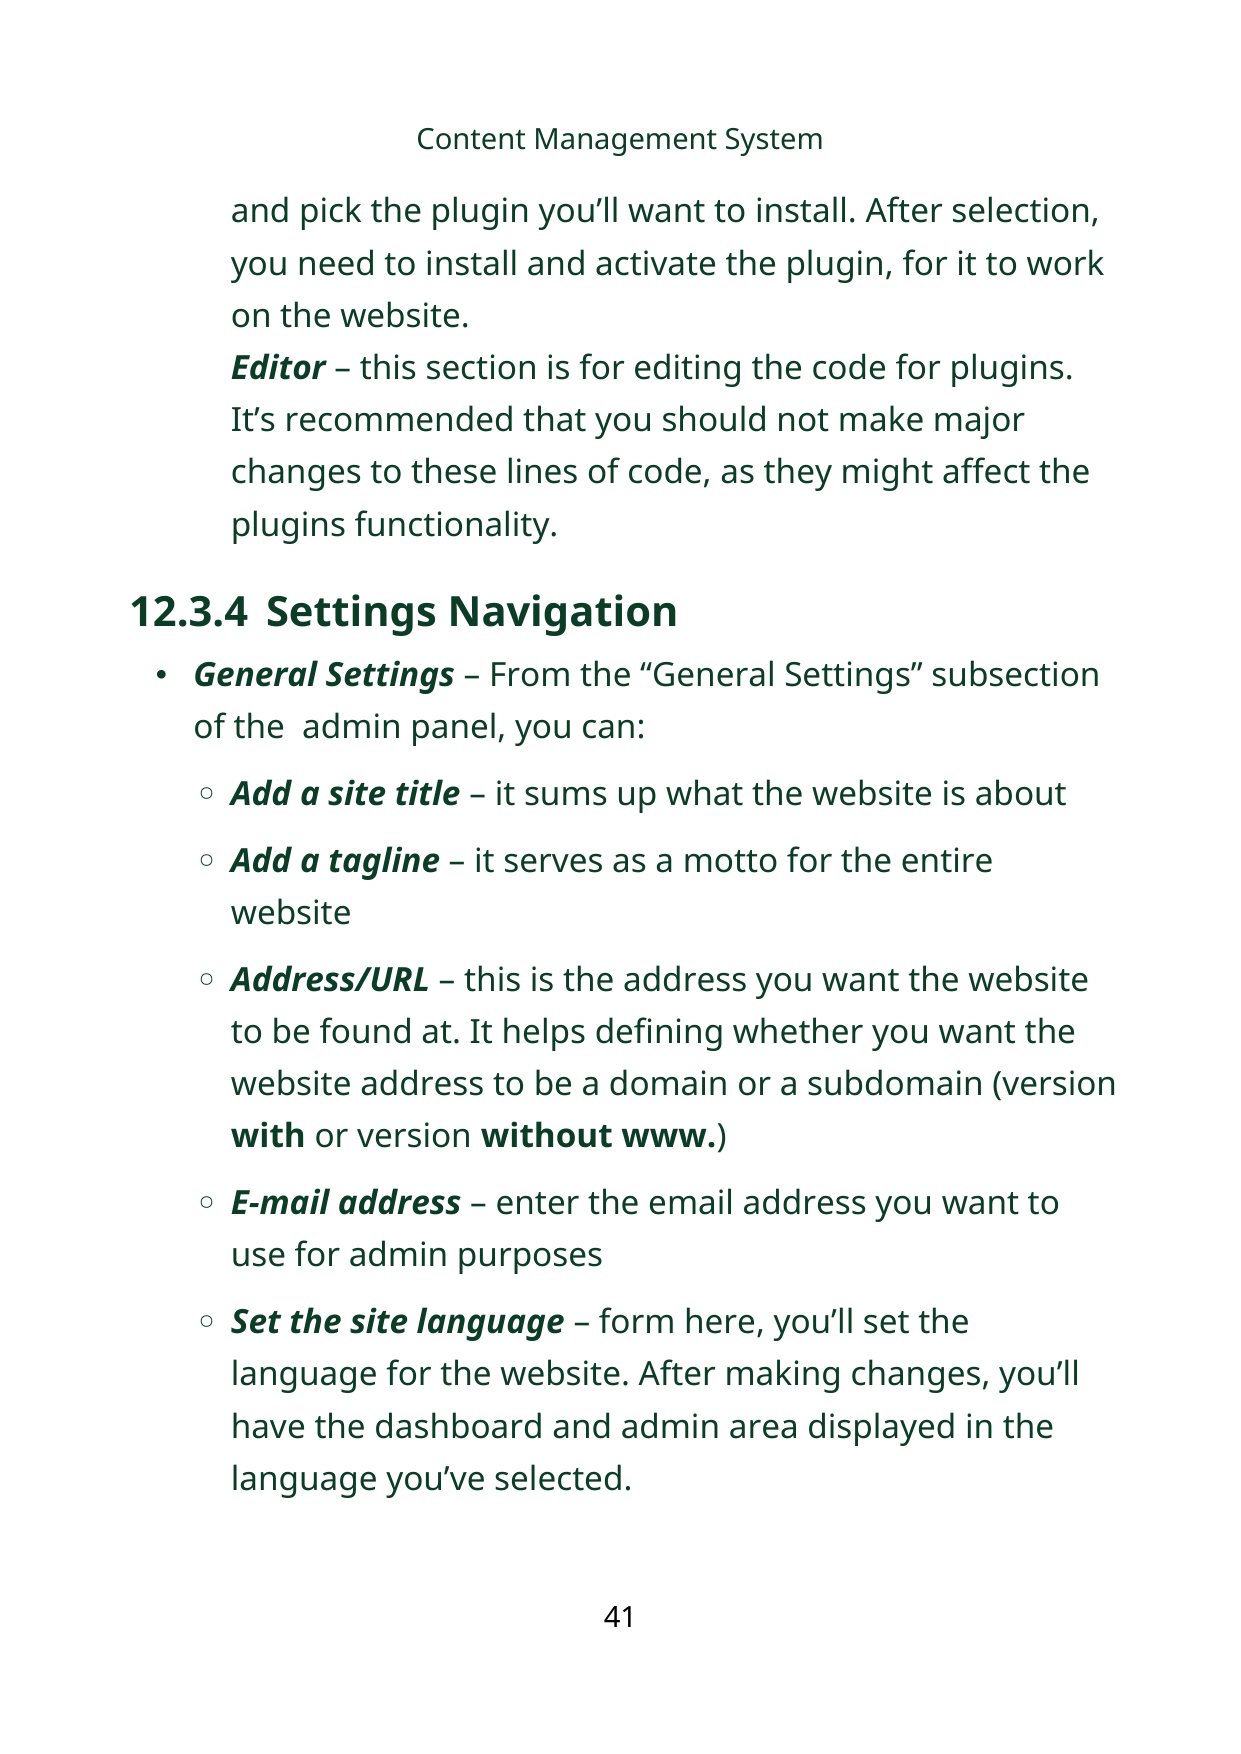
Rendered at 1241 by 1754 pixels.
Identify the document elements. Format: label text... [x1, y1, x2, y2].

list Set the site language – form here, you’ll set the language for the website. After making changes, you’ll have the dashboard and admin area displayed in the language you’ve selected. [193, 1298, 1122, 1500]
subtitle Settings Navigation [118, 582, 1122, 638]
list General Settings – From the “General Settings” subsection of the admin panel, you can: [156, 651, 1122, 749]
list Add a site title – it sums up what the website is about [193, 770, 1122, 815]
list and pick the plugin you’ll want to install. After selection, you need to install and activate the plugin, for it to work on the website. Editor – this section is for editing the code for plugins. It’s recommended that you should not make major changes to these lines of code, as they might affect the plugins functionality. [193, 187, 1122, 546]
list Address/URL – this is the address you want the website to be found at. It helps defining whether you want the website address to be a domain or a subdomain (version with or version without www.) [193, 956, 1122, 1158]
list E-mail address – enter the email address you want to use for admin purposes [193, 1179, 1122, 1277]
list Add a tagline – it serves as a motto for the entire website [193, 837, 1122, 934]
